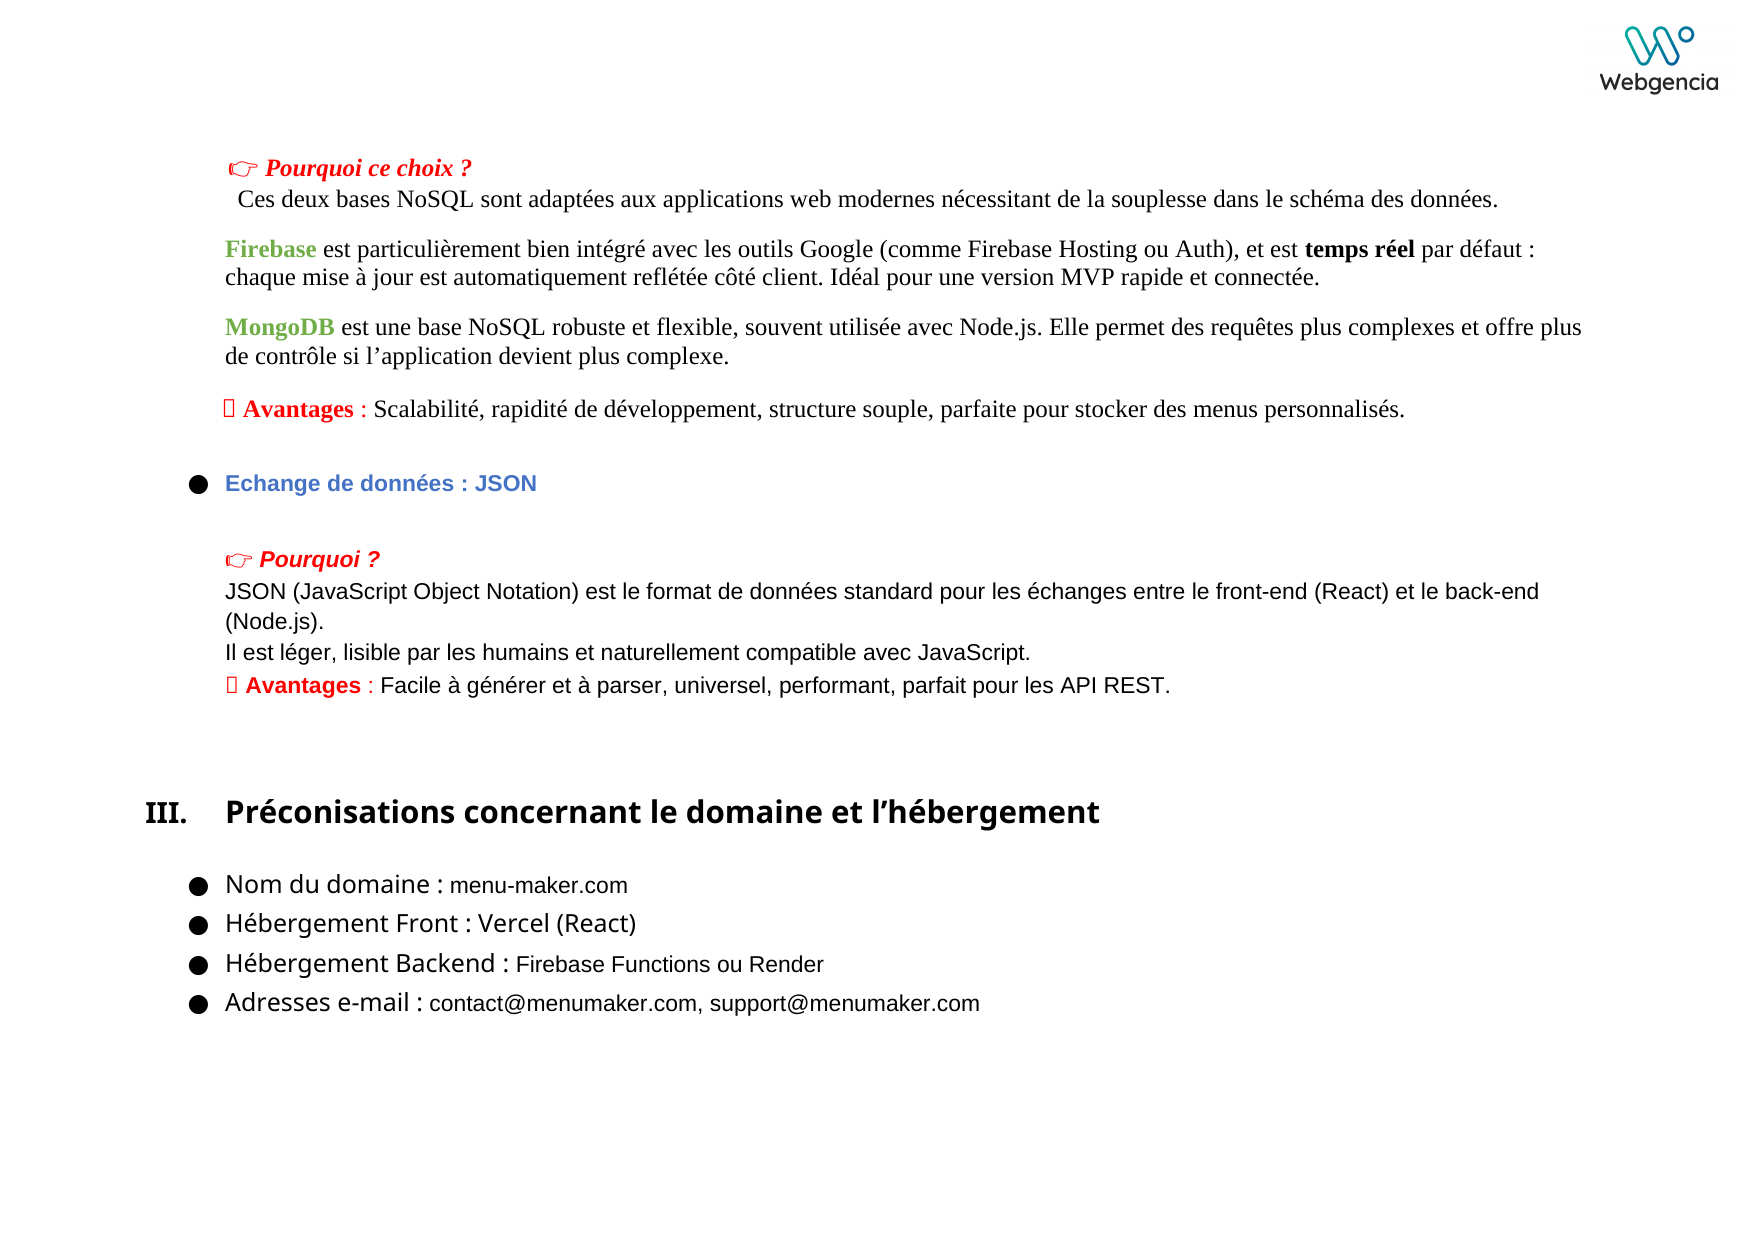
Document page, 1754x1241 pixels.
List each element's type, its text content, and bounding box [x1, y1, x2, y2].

text MongoDB est une base NoSQL robuste et flexible, souvent utilisée avec Node.js. Elle permet des requêtes plus complexes et offre plus de contrôle si l’application devient plus complexe. [225, 312, 1604, 369]
list Echange de données : JSON [187, 465, 1604, 499]
text ➕ Avantages : Scalabilité, rapidité de développement, structure souple, parfaite pour stocker des menus personnalisés. [150, 390, 1604, 424]
list Nom du domaine : menu-maker.com [187, 867, 1604, 901]
text 👉 Pourquoi ce choix ? Ces deux bases NoSQL sont adaptées aux applications web modernes nécessitant de la souplesse dans le schéma des données. [150, 150, 1604, 213]
subtitle Préconisations concernant le domaine et l’hébergement [187, 790, 1604, 833]
list Hébergement Front : Vercel (React) [187, 906, 1604, 940]
list Hébergement Backend : Firebase Functions ou Render [187, 945, 1604, 979]
list Adresses e-mail : contact@menumaker.com, support@menumaker.com [187, 984, 1604, 1049]
text Firebase est particulièrement bien intégré avec les outils Google (comme Firebase Hosting ou Auth), et est temps réel par défaut : chaque mise à jour est automatiquement reflétée côté client. Idéal pour une version MVP rapide et connectée. [225, 234, 1604, 291]
text 👉 Pourquoi ? JSON (JavaScript Object Notation) est le format de données standard pour les échanges entre le front-end (React) et le back-end (Node.js). Il est léger, lisible par les humains et naturellement compatible avec JavaScript. ➕ Avantages : Facile à générer et à parser, universel, performant, parfait pour les API REST. [225, 504, 1604, 701]
